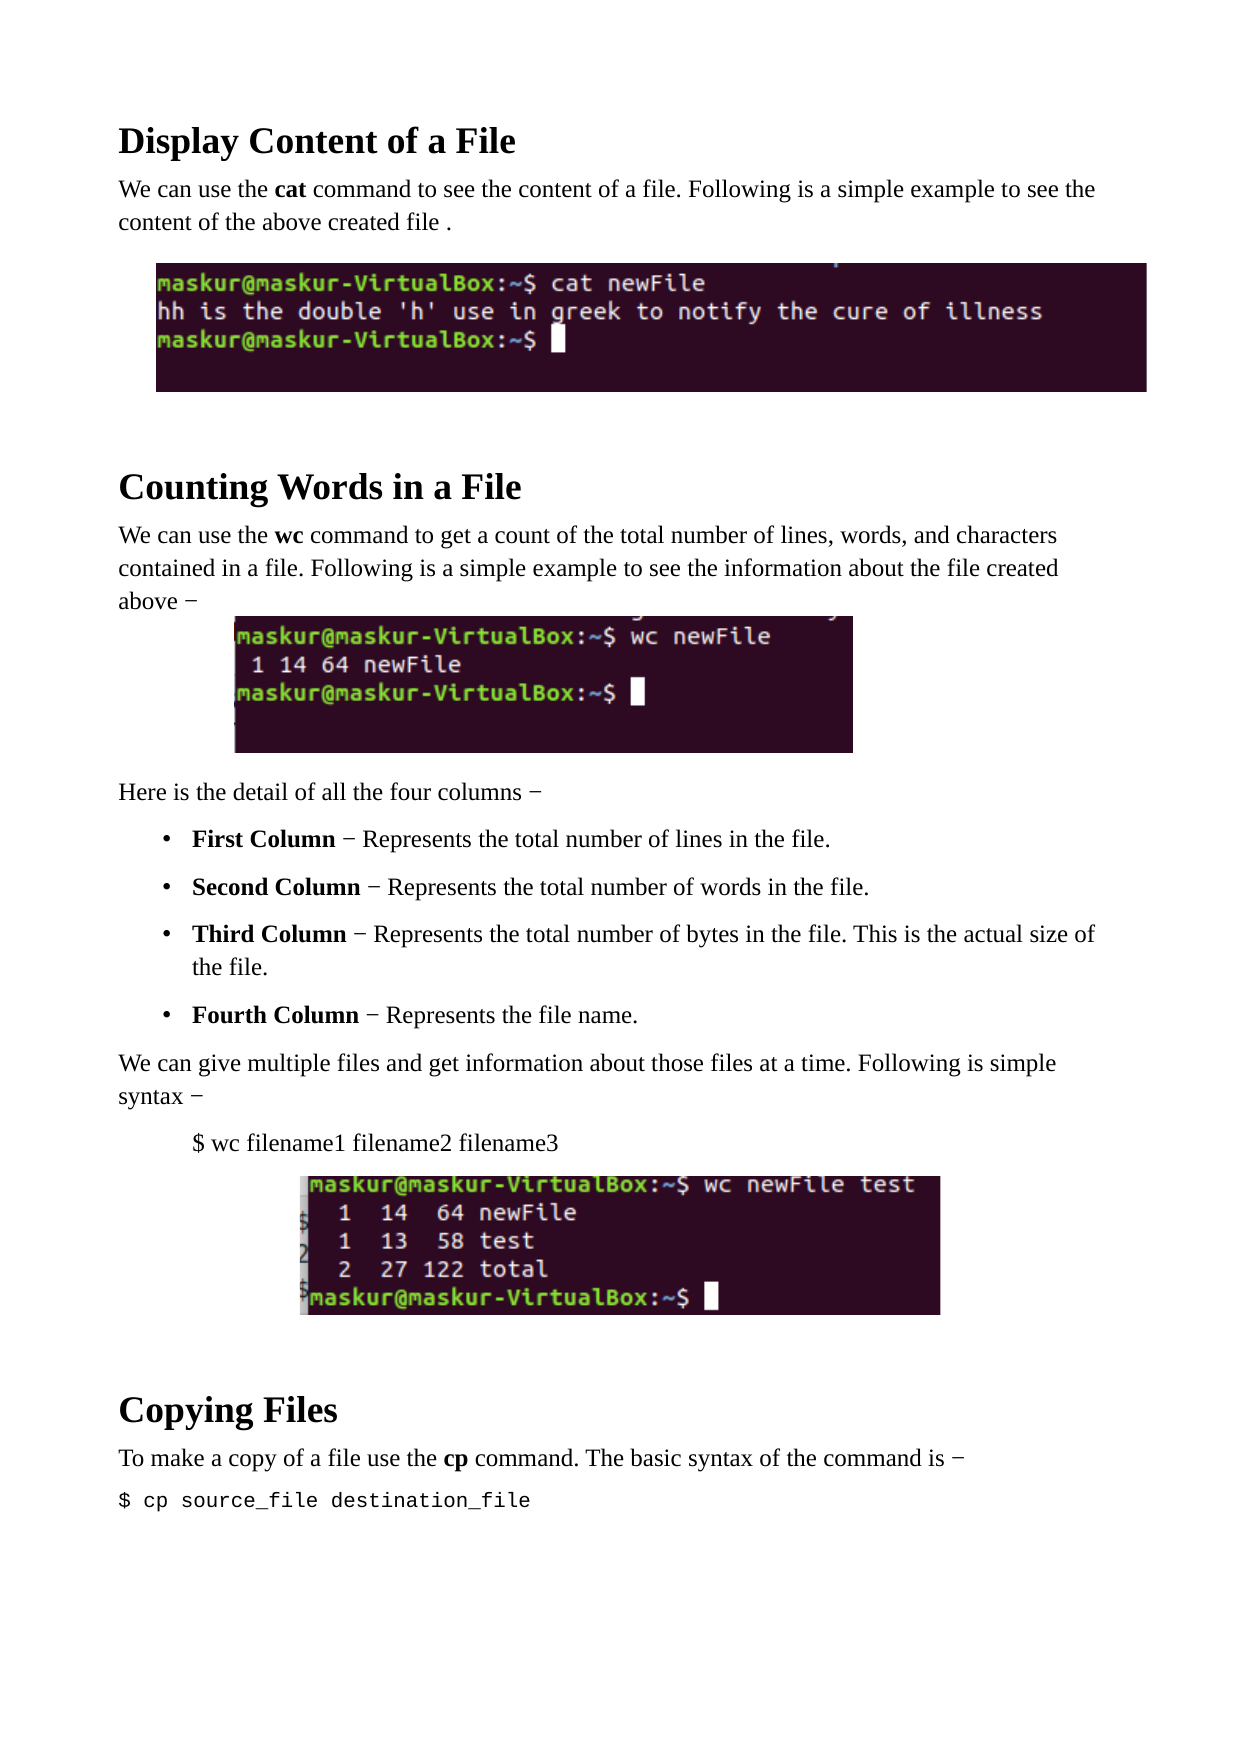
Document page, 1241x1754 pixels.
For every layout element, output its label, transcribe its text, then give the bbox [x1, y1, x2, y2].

text Here is the detail of all the four columns − [118, 777, 1122, 805]
text $ wc filename1 filename2 filename3 [118, 1128, 1122, 1157]
list First Column − Represents the total number of lines in the file. [162, 824, 1122, 853]
subtitle Display Content of a File [118, 118, 1122, 161]
subtitle Copying Files [118, 1387, 1122, 1430]
subtitle Counting Words in a File [118, 464, 1122, 508]
picture [156, 263, 1147, 392]
list Second Column − Represents the total number of words in the file. [162, 872, 1122, 901]
picture [299, 1176, 941, 1315]
text We can give multiple files and get information about those files at a time. Following is simple syntax − [118, 1048, 1122, 1109]
picture [234, 616, 853, 753]
list Fourth Column − Represents the file name. [162, 1000, 1122, 1029]
text To make a copy of a file use the cp command. The basic syntax of the command is − [118, 1443, 1122, 1472]
text We can use the wc command to get a count of the total number of lines, words, and characters contained in a file. Following is a simple example to see the information about the file created above − [118, 520, 1122, 615]
text We can use the cat command to see the content of a file. Following is a simple example to see the content of the above created file . [118, 174, 1122, 236]
list Third Column − Represents the total number of bytes in the file. This is the actual size of the file. [162, 919, 1122, 981]
text $ cp source_file destination_file [118, 1490, 1122, 1514]
